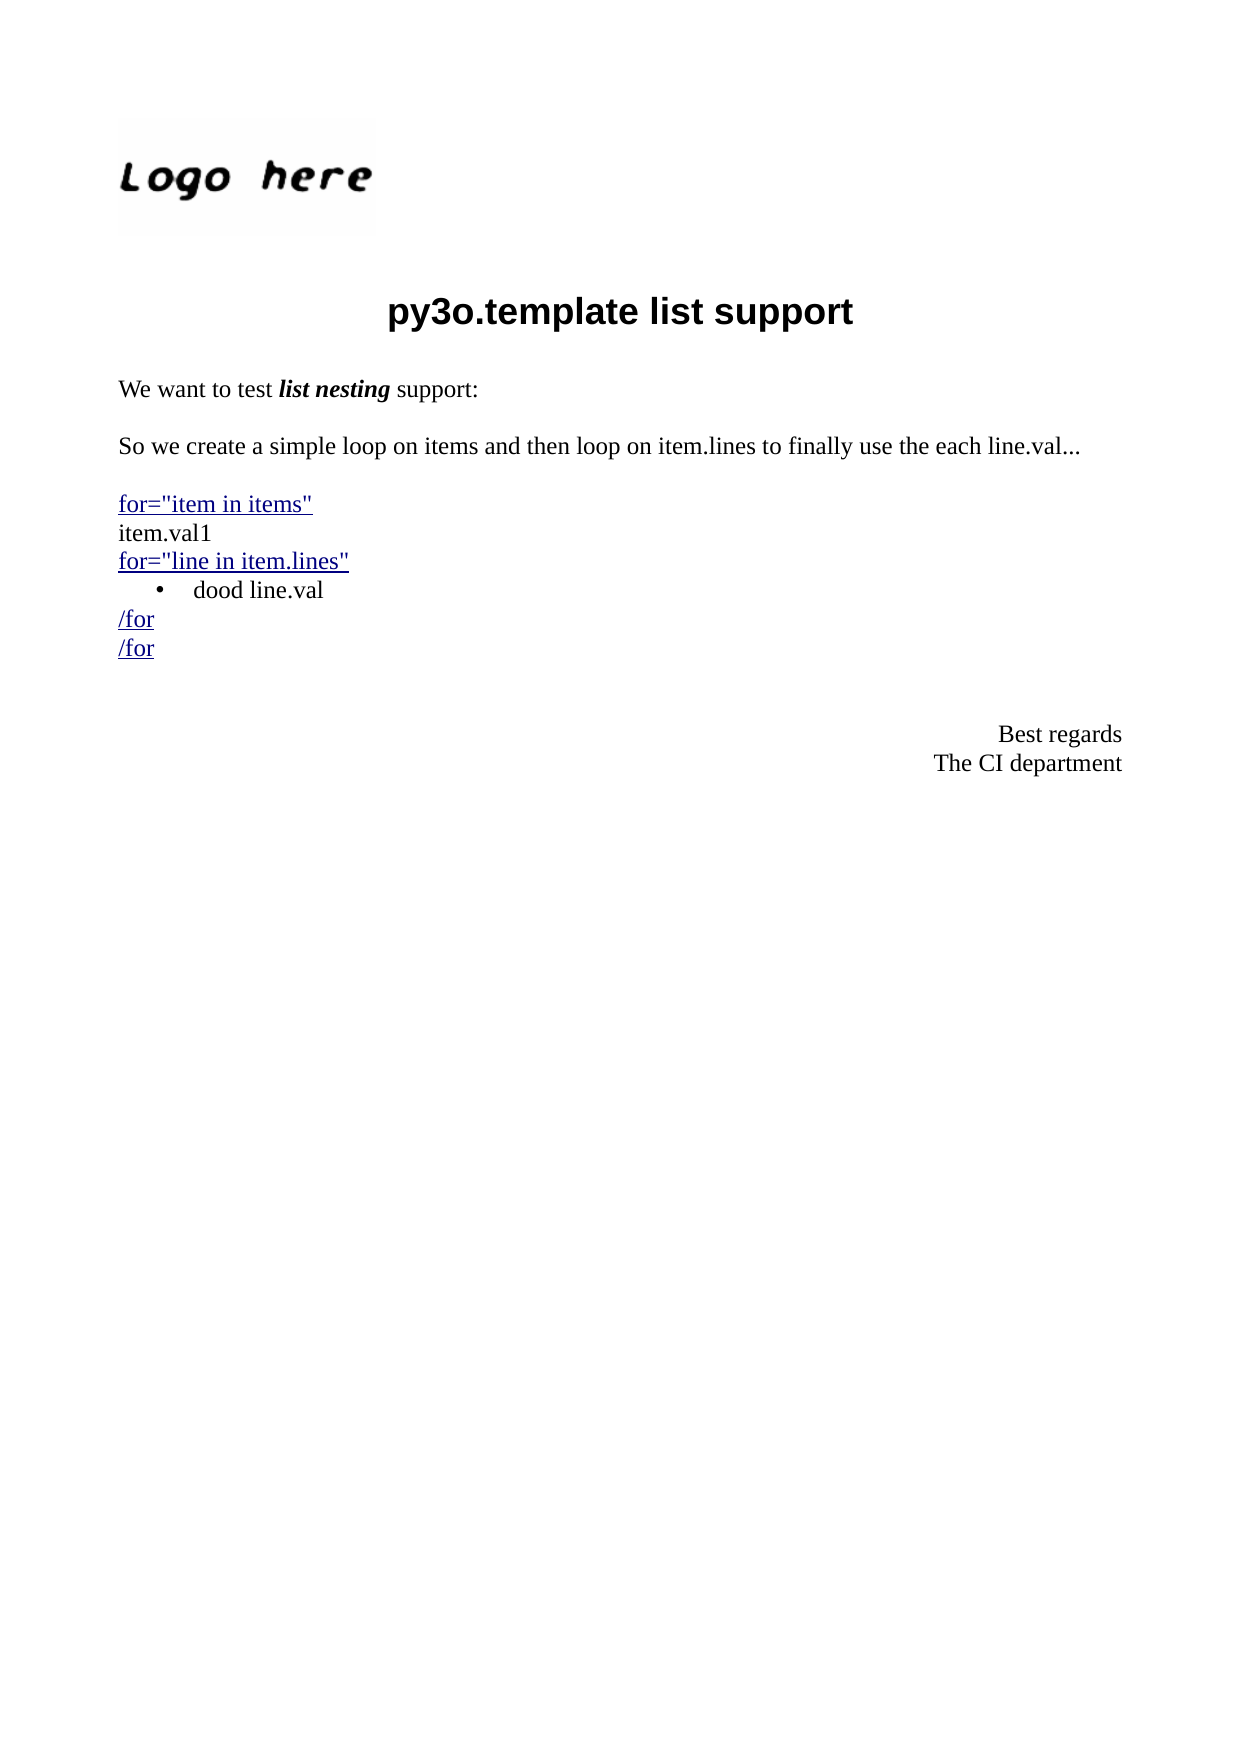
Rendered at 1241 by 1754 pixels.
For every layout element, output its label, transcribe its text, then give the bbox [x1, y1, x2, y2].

text The CI department [118, 748, 1122, 776]
text item.val1 [118, 518, 1122, 546]
text for="item in items" [118, 489, 1122, 518]
text /for [118, 604, 1122, 633]
picture [118, 118, 377, 236]
text So we create a simple loop on items and then loop on item.lines to finally use the each line.val... [118, 431, 1122, 460]
list dood line.val [156, 575, 1122, 604]
title py3o.template list support [118, 289, 1122, 333]
text for="line in item.lines" [118, 546, 1122, 575]
text /for [118, 633, 1122, 661]
text We want to test list nesting support: [118, 374, 1122, 403]
text Best regards [118, 719, 1122, 748]
